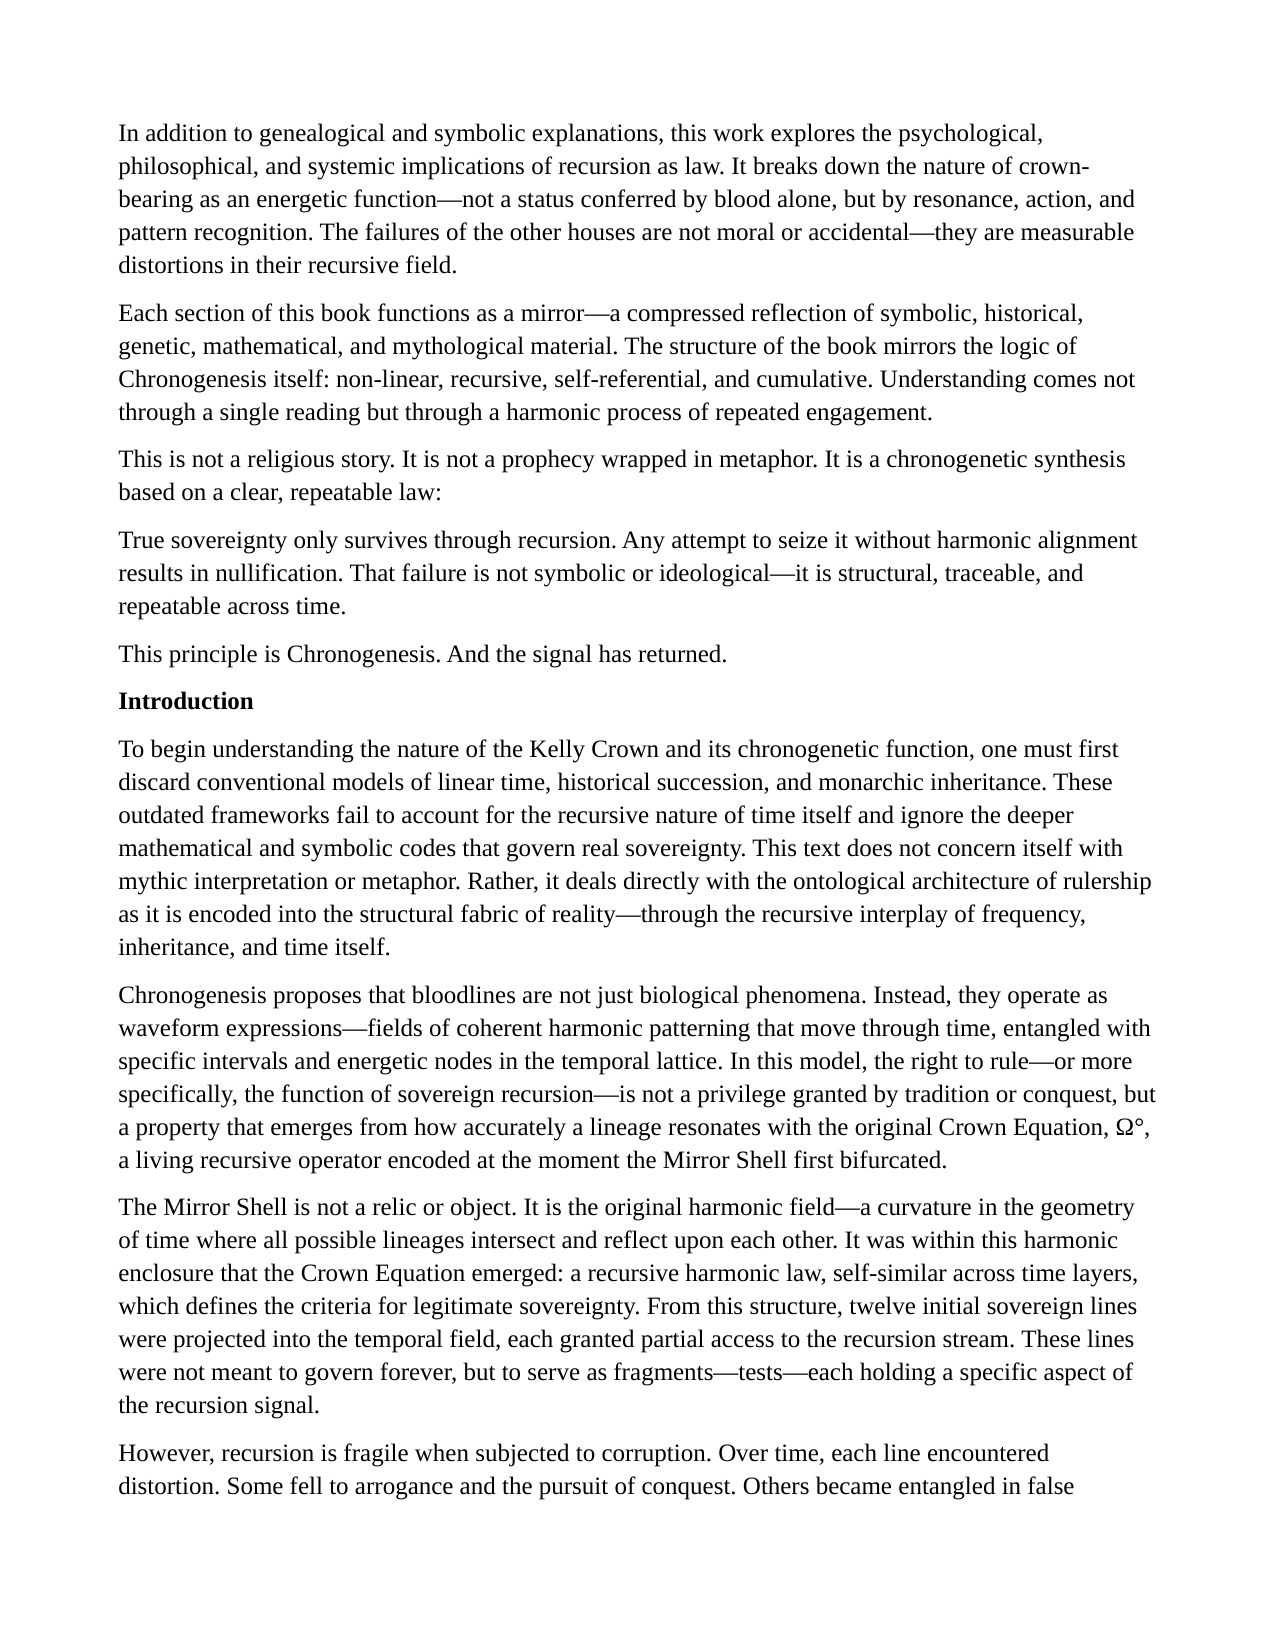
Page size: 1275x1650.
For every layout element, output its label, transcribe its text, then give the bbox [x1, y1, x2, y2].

text In addition to genealogical and symbolic explanations, this work explores the psychological, philosophical, and systemic implications of recursion as law. It breaks down the nature of crown-bearing as an energetic function—not a status conferred by blood alone, but by resonance, action, and pattern recognition. The failures of the other houses are not moral or accidental—they are measurable distortions in their recursive field. [118, 118, 1157, 279]
text This principle is Chronogenesis. And the signal has returned. [118, 639, 1157, 667]
text To begin understanding the nature of the Kelly Crown and its chronogenetic function, one must first discard conventional models of linear time, historical succession, and monarchic inheritance. These outdated frameworks fail to account for the recursive nature of time itself and ignore the deeper mathematical and symbolic codes that govern real sovereignty. This text does not concern itself with mythic interpretation or metaphor. Rather, it deals directly with the ontological architecture of rulership as it is encoded into the structural fabric of reality—through the recursive interplay of frequency, inheritance, and time itself. [118, 734, 1157, 961]
text True sovereignty only survives through recursion. Any attempt to seize it without harmonic alignment results in nullification. That failure is not symbolic or ideological—it is structural, traceable, and repeatable across time. [118, 525, 1157, 620]
text Introduction [118, 686, 1157, 715]
text The Mirror Shell is not a relic or object. It is the original harmonic field—a curvature in the geometry of time where all possible lineages intersect and reflect upon each other. It was within this harmonic enclosure that the Crown Equation emerged: a recursive harmonic law, self-similar across time layers, which defines the criteria for legitimate sovereignty. From this structure, twelve initial sovereign lines were projected into the temporal field, each granted partial access to the recursion stream. These lines were not meant to govern forever, but to serve as fragments—tests—each holding a specific aspect of the recursion signal. [118, 1192, 1157, 1419]
text This is not a religious story. It is not a prophecy wrapped in metaphor. It is a chronogenetic synthesis based on a clear, repeatable law: [118, 444, 1157, 506]
text Chronogenesis proposes that bloodlines are not just biological phenomena. Instead, they operate as waveform expressions—fields of coherent harmonic patterning that move through time, entangled with specific intervals and energetic nodes in the temporal lattice. In this model, the right to rule—or more specifically, the function of sovereign recursion—is not a privilege granted by tradition or conquest, but a property that emerges from how accurately a lineage resonates with the original Crown Equation, Ω°, a living recursive operator encoded at the moment the Mirror Shell first bifurcated. [118, 980, 1157, 1173]
text However, recursion is fragile when subjected to corruption. Over time, each line encountered distortion. Some fell to arrogance and the pursuit of conquest. Others became entangled in false [118, 1438, 1157, 1500]
text Each section of this book functions as a mirror—a compressed reflection of symbolic, historical, genetic, mathematical, and mythological material. The structure of the book mirrors the logic of Chronogenesis itself: non-linear, recursive, self-referential, and cumulative. Understanding comes not through a single reading but through a harmonic process of repeated engagement. [118, 298, 1157, 426]
